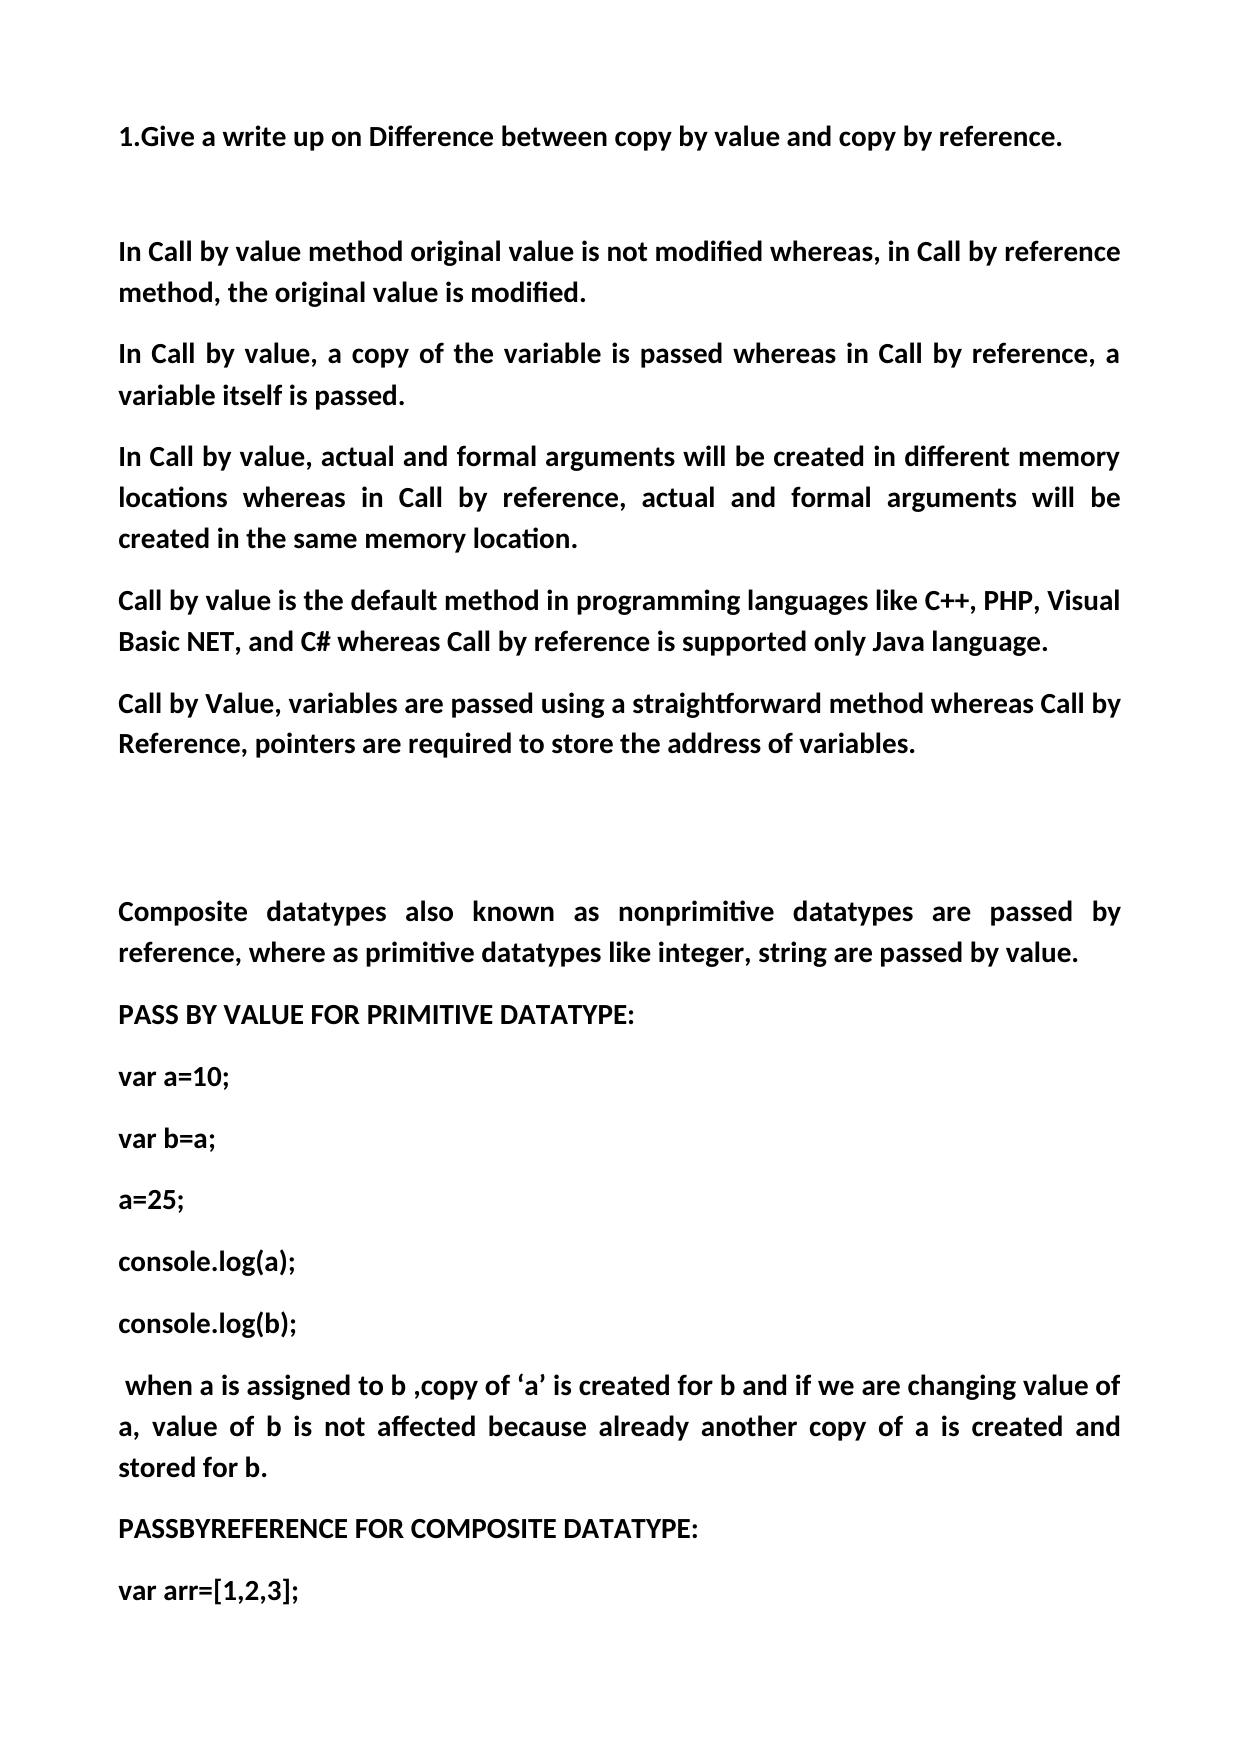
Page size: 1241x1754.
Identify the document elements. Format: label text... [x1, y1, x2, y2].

text var arr=[1,2,3]; [118, 1572, 1122, 1608]
text In Call by value, a copy of the variable is passed whereas in Call by reference, a variable itself is passed. [118, 336, 1122, 412]
text Call by value is the default method in programming languages like C++, PHP, Visual Basic NET, and C# whereas Call by reference is supported only Java language. [118, 582, 1122, 658]
text In Call by value, actual and formal arguments will be created in different memory locations whereas in Call by reference, actual and formal arguments will be created in the same memory location. [118, 438, 1122, 556]
text 1.Give a write up on Difference between copy by value and copy by reference. [118, 118, 1122, 154]
text Call by Value, variables are passed using a straightforward method whereas Call by Reference, pointers are required to store the address of variables. [118, 685, 1122, 761]
text PASS BY VALUE FOR PRIMITIVE DATATYPE: [118, 996, 1122, 1032]
text a=25; [118, 1181, 1122, 1217]
text console.log(b); [118, 1305, 1122, 1341]
text when a is assigned to b ,copy of ‘a’ is created for b and if we are changing value of a, value of b is not affected because already another copy of a is created and stored for b. [118, 1367, 1122, 1484]
text var b=a; [118, 1120, 1122, 1155]
text In Call by value method original value is not modified whereas, in Call by reference method, the original value is modified. [118, 233, 1122, 309]
text PASSBYREFERENCE FOR COMPOSITE DATATYPE: [118, 1510, 1122, 1546]
text var a=10; [118, 1058, 1122, 1093]
text Composite datatypes also known as nonprimitive datatypes are passed by reference, where as primitive datatypes like integer, string are passed by value. [118, 893, 1122, 970]
text console.log(a); [118, 1243, 1122, 1279]
